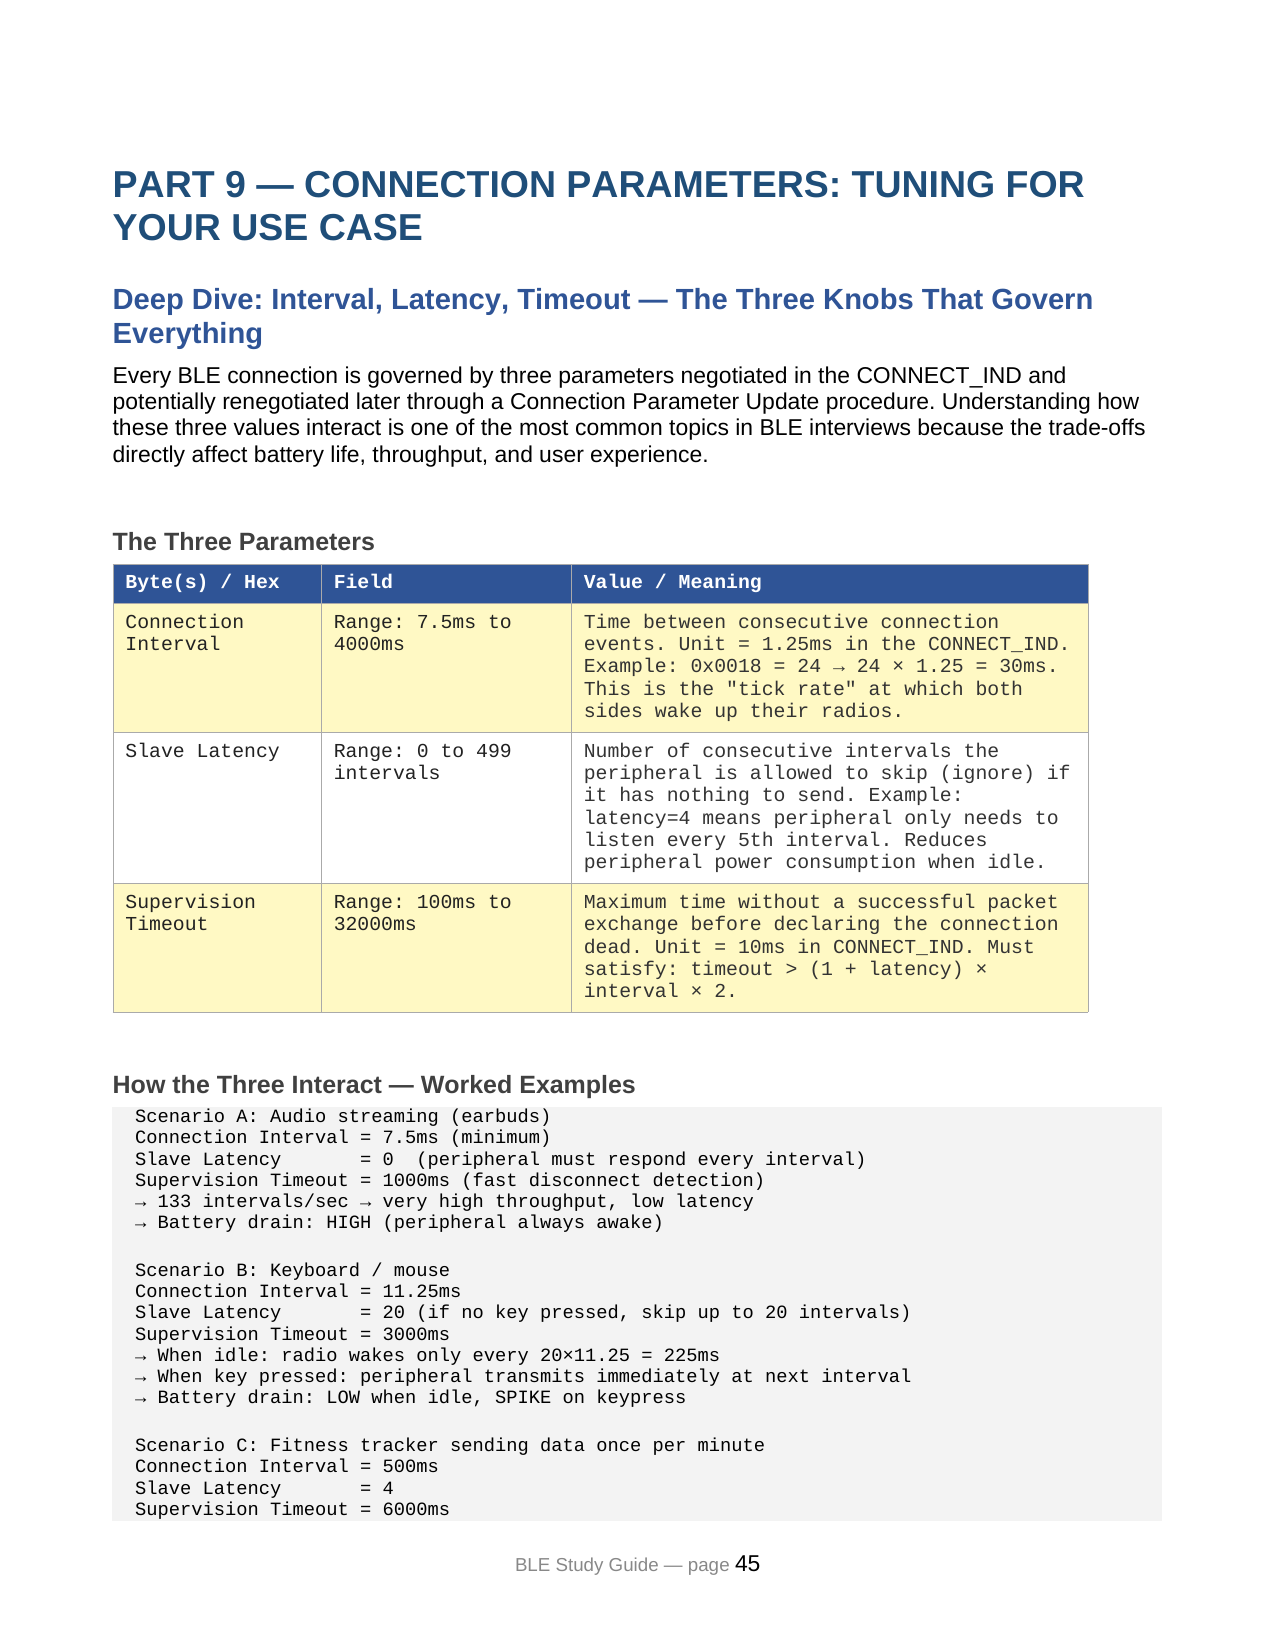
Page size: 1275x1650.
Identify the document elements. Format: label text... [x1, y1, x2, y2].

text → When key pressed: peripheral transmits immediately at next interval [112, 1367, 1162, 1388]
text Supervision Timeout = 1000ms (fast disconnect detection) [112, 1171, 1162, 1192]
subtitle The Three Parameters [112, 527, 1162, 556]
text Scenario B: Keyboard / mouse [112, 1261, 1162, 1282]
text Slave Latency = 4 [112, 1478, 1162, 1500]
text Slave Latency = 20 (if no key pressed, skip up to 20 intervals) [112, 1303, 1162, 1324]
table_header Field [322, 565, 571, 603]
text Supervision Timeout = 6000ms [112, 1500, 1162, 1521]
text Scenario C: Fitness tracker sending data once per minute [112, 1436, 1162, 1457]
text Slave Latency = 0 (peripheral must respond every interval) [112, 1149, 1162, 1171]
text Every BLE connection is governed by three parameters negotiated in the CONNECT_IND and potentially renegotiated later through a Connection Parameter Update procedure. Understanding how these three values interact is one of the most common topics in BLE interviews because the trade-offs directly affect battery life, throughput, and user experience. [112, 362, 1162, 467]
text Connection Interval = 7.5ms (minimum) [112, 1128, 1162, 1149]
table_header Value / Meaning [572, 565, 1088, 603]
subtitle How the Three Interact — Worked Examples [112, 1070, 1162, 1099]
table_cell Connection Interval [114, 604, 321, 732]
text Scenario A: Audio streaming (earbuds) [112, 1107, 1162, 1128]
table_cell Range: 100ms to 32000ms [322, 884, 571, 1012]
text → When idle: radio wakes only every 20×11.25 = 225ms [112, 1346, 1162, 1367]
text → Battery drain: LOW when idle, SPIKE on keypress [112, 1388, 1162, 1409]
subtitle PART 9 — CONNECTION PARAMETERS: TUNING FOR YOUR USE CASE [112, 162, 1162, 249]
table_cell Slave Latency [114, 733, 321, 883]
table_cell Supervision Timeout [114, 884, 321, 1012]
table_header Byte(s) / Hex [114, 565, 321, 603]
table_cell Number of consecutive intervals the peripheral is allowed to skip (ignore) if it has nothing to send. Example: latency=4 means peripheral only needs to listen every 5th interval. Reduces peripheral power consumption when idle. [572, 733, 1088, 883]
table_cell Maximum time without a successful packet exchange before declaring the connection dead. Unit = 10ms in CONNECT_IND. Must satisfy: timeout > (1 + latency) × interval × 2. [572, 884, 1088, 1012]
table_cell Range: 0 to 499 intervals [322, 733, 571, 883]
table_cell Range: 7.5ms to 4000ms [322, 604, 571, 732]
text Connection Interval = 11.25ms [112, 1282, 1162, 1303]
table_cell Time between consecutive connection events. Unit = 1.25ms in the CONNECT_IND. Example: 0x0018 = 24 → 24 × 1.25 = 30ms. This is the "tick rate" at which both sides wake up their radios. [572, 604, 1088, 732]
text → Battery drain: HIGH (peripheral always awake) [112, 1213, 1162, 1234]
text Connection Interval = 500ms [112, 1457, 1162, 1478]
subtitle Deep Dive: Interval, Latency, Timeout — The Three Knobs That Govern Everything [112, 282, 1162, 349]
text Supervision Timeout = 3000ms [112, 1324, 1162, 1346]
text → 133 intervals/sec → very high throughput, low latency [112, 1192, 1162, 1213]
